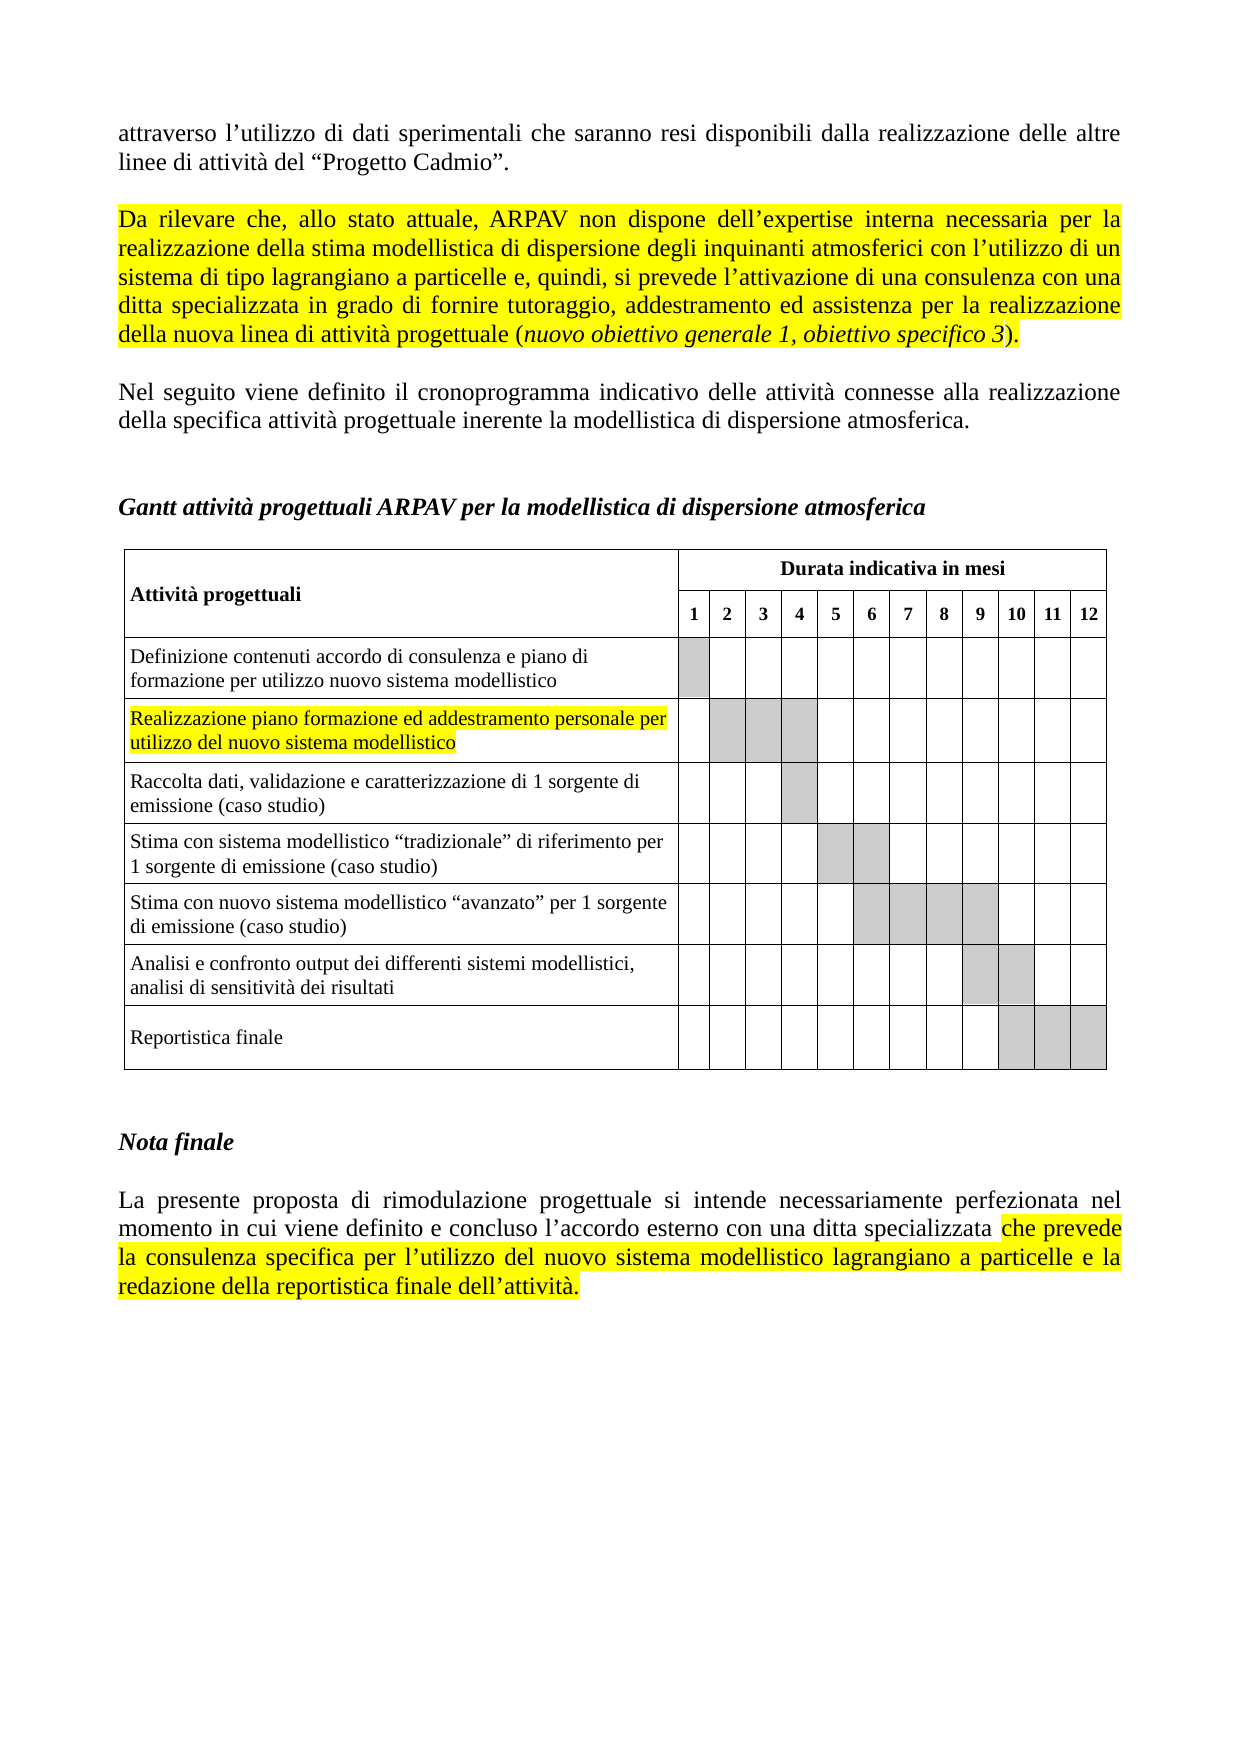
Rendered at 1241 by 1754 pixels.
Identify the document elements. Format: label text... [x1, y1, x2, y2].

table_cell [927, 884, 962, 944]
table_cell [1035, 763, 1070, 823]
table_cell [679, 945, 709, 1004]
text Gantt attività progettuali ARPAV per la modellistica di dispersione atmosferica [118, 492, 1122, 521]
table_cell [854, 1006, 889, 1069]
table_cell [927, 945, 962, 1004]
table_cell 7 [890, 591, 926, 637]
table_cell 10 [999, 591, 1034, 637]
table_cell [999, 884, 1034, 944]
table_cell [782, 763, 817, 823]
table_cell [927, 638, 962, 697]
table_cell [1035, 1006, 1070, 1069]
table_cell 3 [746, 591, 781, 637]
table_cell [963, 638, 998, 697]
table_cell 4 [782, 591, 817, 637]
table_cell [818, 763, 853, 823]
table_cell [782, 945, 817, 1004]
table_cell [818, 945, 853, 1004]
table_cell [1071, 824, 1106, 883]
table_cell [679, 1006, 709, 1069]
table_header Attività progettuali [125, 550, 678, 637]
table_cell [782, 824, 817, 883]
table_cell [854, 699, 889, 762]
table_cell [782, 884, 817, 944]
table_cell [710, 1006, 745, 1069]
table_cell [890, 884, 926, 944]
table_header Durata indicativa in mesi [679, 550, 1106, 590]
table_cell [1071, 763, 1106, 823]
table_cell [999, 945, 1034, 1004]
table_cell [854, 884, 889, 944]
text Nel seguito viene definito il cronoprogramma indicativo delle attività connesse alla realizzazione della specifica attività progettuale inerente la modellistica di dispersione atmosferica. [118, 377, 1122, 434]
table_cell [854, 824, 889, 883]
table_cell [963, 763, 998, 823]
table_cell [746, 699, 781, 762]
table_cell 2 [710, 591, 745, 637]
table_cell Stima con nuovo sistema modellistico “avanzato” per 1 sorgente di emissione (caso studio) [125, 884, 678, 944]
table_cell [999, 638, 1034, 697]
table_cell [963, 1006, 998, 1069]
table_cell [890, 824, 926, 883]
table_cell [746, 945, 781, 1004]
text Da rilevare che, allo stato attuale, ARPAV non dispone dell’expertise interna necessaria per la realizzazione della stima modellistica di dispersione degli inquinanti atmosferici con l’utilizzo di un sistema di tipo lagrangiano a particelle e, quindi, si prevede l’attivazione di una consulenza con una ditta specializzata in grado di fornire tutoraggio, addestramento ed assistenza per la realizzazione della nuova linea di attività progettuale (nuovo obiettivo generale 1, obiettivo specifico 3). [118, 204, 1122, 348]
table_cell [1071, 945, 1106, 1004]
table_cell [1071, 1006, 1106, 1069]
table_cell [927, 824, 962, 883]
table_cell [782, 699, 817, 762]
table_cell [890, 638, 926, 697]
table_cell [679, 699, 709, 762]
table_cell [710, 945, 745, 1004]
table_cell [818, 1006, 853, 1069]
table_cell [963, 945, 998, 1004]
table_cell [710, 699, 745, 762]
table_cell [746, 638, 781, 697]
table_cell [782, 1006, 817, 1069]
table_cell [890, 1006, 926, 1069]
table_cell 9 [963, 591, 998, 637]
table_cell [963, 699, 998, 762]
table_cell [999, 763, 1034, 823]
table_cell [679, 824, 709, 883]
table_cell Definizione contenuti accordo di consulenza e piano di formazione per utilizzo nuovo sistema modellistico [125, 638, 678, 697]
table_cell [890, 945, 926, 1004]
table_cell [746, 1006, 781, 1069]
table_cell [679, 638, 709, 697]
table_cell 8 [927, 591, 962, 637]
table_cell [818, 638, 853, 697]
table_cell [1035, 884, 1070, 944]
table_cell 5 [818, 591, 853, 637]
table_cell [782, 638, 817, 697]
table_cell [927, 699, 962, 762]
table_cell Reportistica finale [125, 1006, 678, 1069]
table_cell [999, 699, 1034, 762]
table_cell [963, 824, 998, 883]
table_cell [710, 638, 745, 697]
text Nota finale [118, 1127, 1122, 1156]
table_cell [818, 884, 853, 944]
table_cell 6 [854, 591, 889, 637]
table_cell 11 [1035, 591, 1070, 637]
table_cell [854, 763, 889, 823]
table_cell [679, 763, 709, 823]
table_cell [818, 824, 853, 883]
table_cell [1035, 824, 1070, 883]
table_cell [890, 763, 926, 823]
text attraverso l’utilizzo di dati sperimentali che saranno resi disponibili dalla realizzazione delle altre linee di attività del “Progetto Cadmio”. [118, 118, 1122, 176]
table_cell [710, 763, 745, 823]
table_cell [679, 884, 709, 944]
table_cell 1 [679, 591, 709, 637]
text La presente proposta di rimodulazione progettuale si intende necessariamente perfezionata nel momento in cui viene definito e concluso l’accordo esterno con una ditta specializzata che prevede la consulenza specifica per l’utilizzo del nuovo sistema modellistico lagrangiano a particelle e la redazione della reportistica finale dell’attività. [118, 1185, 1122, 1300]
table_cell [746, 884, 781, 944]
table_cell Raccolta dati, validazione e caratterizzazione di 1 sorgente di emissione (caso studio) [125, 763, 678, 823]
table_cell [1071, 638, 1106, 697]
table_cell [963, 884, 998, 944]
table_cell [818, 699, 853, 762]
table_cell [854, 945, 889, 1004]
table_cell [927, 1006, 962, 1069]
table_cell Analisi e confronto output dei differenti sistemi modellistici, analisi di sensitività dei risultati [125, 945, 678, 1004]
table_cell Realizzazione piano formazione ed addestramento personale per utilizzo del nuovo sistema modellistico [125, 699, 678, 762]
table_cell [927, 763, 962, 823]
table_cell [1071, 884, 1106, 944]
table_cell [1035, 638, 1070, 697]
table_cell [1035, 945, 1070, 1004]
table_cell [999, 824, 1034, 883]
table_cell [710, 824, 745, 883]
table_cell [999, 1006, 1034, 1069]
table_cell [1071, 699, 1106, 762]
table_cell [890, 699, 926, 762]
table_cell 12 [1071, 591, 1106, 637]
table_cell [1035, 699, 1070, 762]
table_cell [710, 884, 745, 944]
table_cell [746, 824, 781, 883]
table_cell Stima con sistema modellistico “tradizionale” di riferimento per 1 sorgente di emissione (caso studio) [125, 824, 678, 883]
table_cell [746, 763, 781, 823]
table_cell [854, 638, 889, 697]
